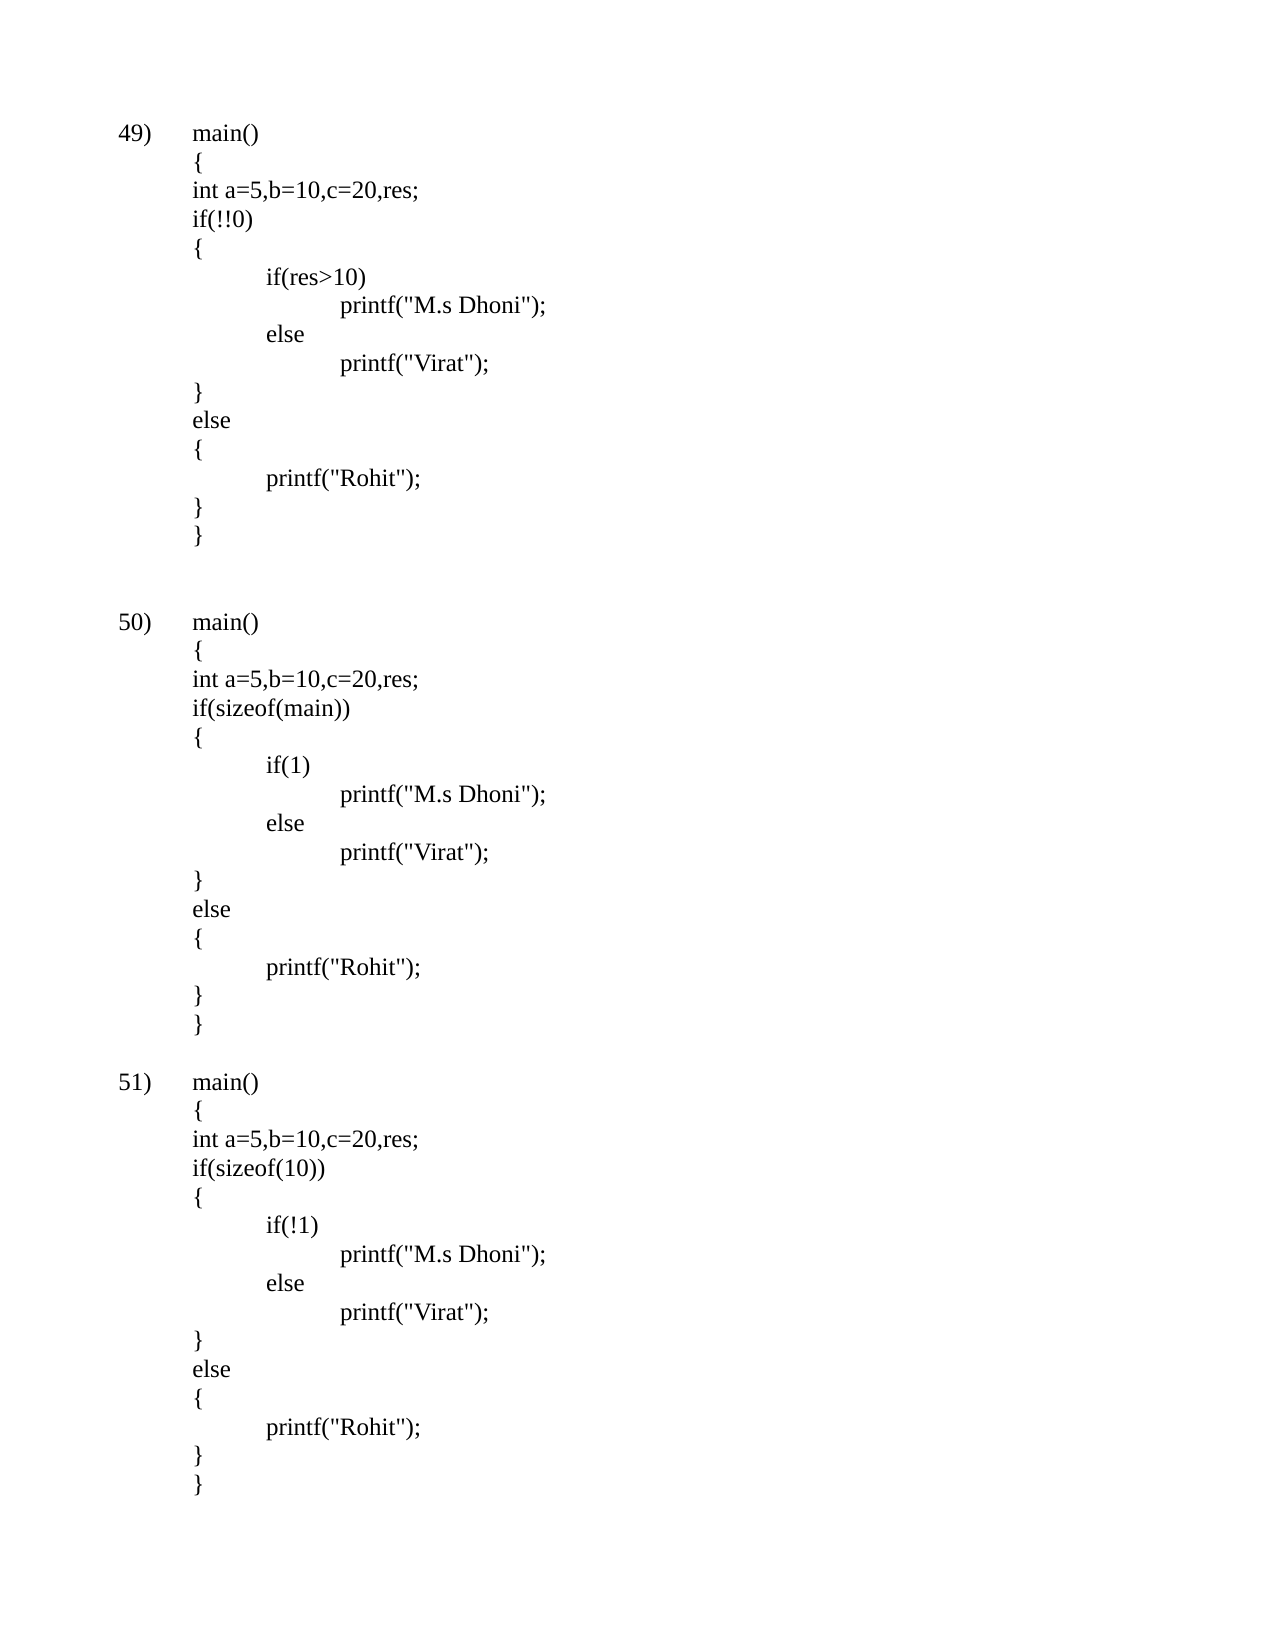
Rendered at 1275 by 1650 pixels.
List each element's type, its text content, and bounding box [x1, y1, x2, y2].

text if(sizeof(10)) [118, 1153, 1157, 1182]
text printf("M.s Dhoni"); [118, 779, 1157, 808]
text } [118, 1326, 1157, 1354]
text } [118, 866, 1157, 894]
text 49) main() [118, 118, 1157, 147]
text } [118, 1469, 1157, 1498]
text printf("Rohit"); [118, 952, 1157, 981]
text { [118, 722, 1157, 751]
text { [118, 1383, 1157, 1412]
text } [118, 377, 1157, 406]
text } [118, 981, 1157, 1009]
text } [118, 521, 1157, 549]
text int a=5,b=10,c=20,res; [118, 664, 1157, 693]
text if(res>10) [118, 262, 1157, 291]
text } [118, 492, 1157, 521]
text } [118, 1009, 1157, 1038]
text else [118, 1268, 1157, 1297]
text printf("M.s Dhoni"); [118, 291, 1157, 319]
text 50) main() [118, 607, 1157, 636]
text printf("Virat"); [118, 837, 1157, 866]
text printf("Virat"); [118, 1297, 1157, 1326]
text printf("Rohit"); [118, 463, 1157, 492]
text if(!1) [118, 1211, 1157, 1239]
text else [118, 808, 1157, 837]
text } [118, 1441, 1157, 1469]
text { [118, 1182, 1157, 1211]
text { [118, 923, 1157, 952]
text { [118, 1096, 1157, 1124]
text int a=5,b=10,c=20,res; [118, 1124, 1157, 1153]
text { [118, 636, 1157, 664]
text else [118, 319, 1157, 348]
text printf("Virat"); [118, 348, 1157, 377]
text if(!!0) [118, 204, 1157, 233]
text 51) main() [118, 1067, 1157, 1096]
text if(1) [118, 751, 1157, 779]
text printf("M.s Dhoni"); [118, 1239, 1157, 1268]
text else [118, 406, 1157, 434]
text if(sizeof(main)) [118, 693, 1157, 722]
text else [118, 1354, 1157, 1383]
text int a=5,b=10,c=20,res; [118, 176, 1157, 204]
text { [118, 233, 1157, 262]
text else [118, 894, 1157, 923]
text { [118, 434, 1157, 463]
text printf("Rohit"); [118, 1412, 1157, 1441]
text { [118, 147, 1157, 176]
